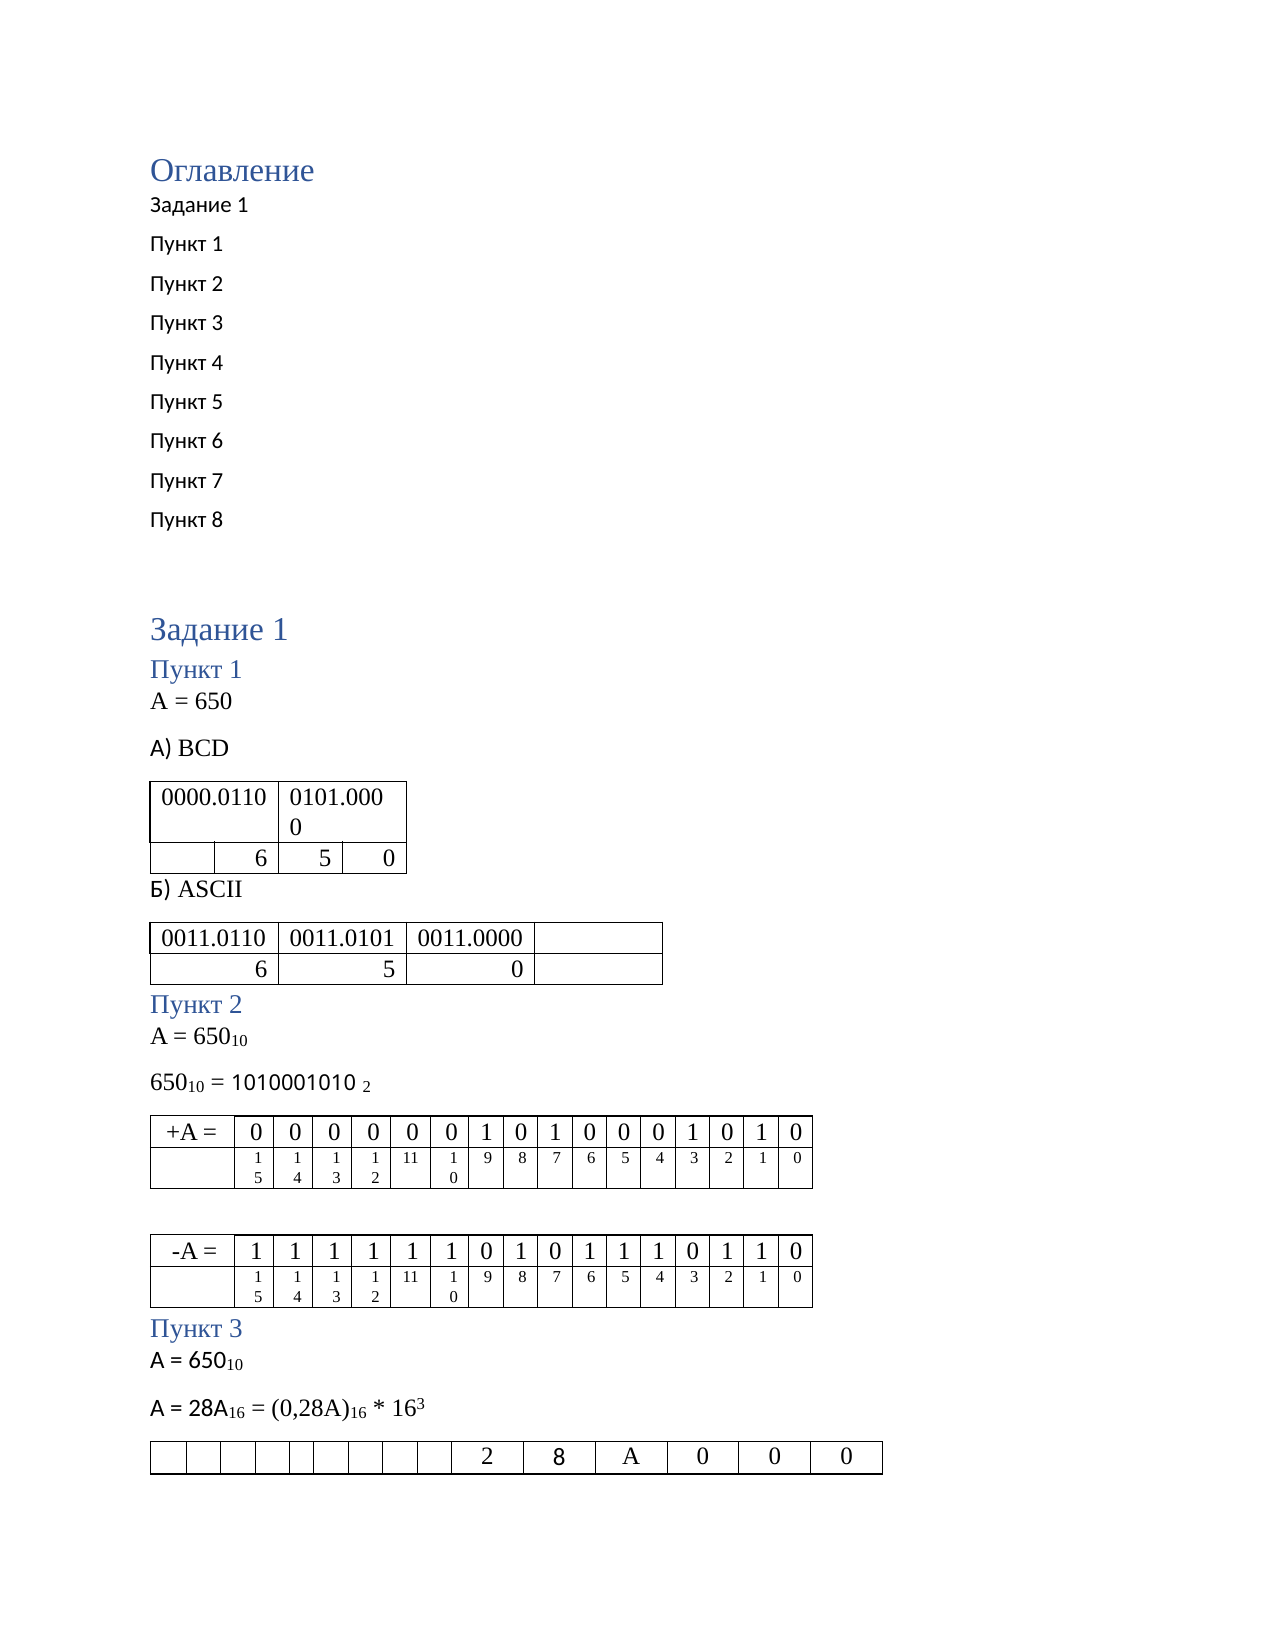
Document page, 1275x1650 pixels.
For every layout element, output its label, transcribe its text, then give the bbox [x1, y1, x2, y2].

table_cell 6 [573, 1267, 606, 1307]
table_header 1 [391, 1236, 430, 1266]
table_cell 7 [538, 1267, 572, 1307]
table_header 1 [573, 1236, 606, 1266]
table_header [151, 1442, 186, 1473]
table_header 1 [744, 1117, 778, 1146]
text A = 650 [150, 686, 1125, 714]
table_header 0011.0110 [151, 923, 278, 952]
table_header [221, 1442, 255, 1473]
table_cell 5 [279, 843, 342, 873]
table_header 0 [538, 1236, 572, 1266]
table_header 0000.0110 [151, 782, 278, 841]
table_header 0 [779, 1117, 812, 1146]
text Пункт 7 [150, 466, 1125, 494]
table_cell 6 [151, 954, 278, 984]
table_cell 3 [676, 1148, 709, 1188]
table_header [349, 1442, 382, 1473]
table_cell [535, 954, 662, 984]
table_header [383, 1442, 417, 1473]
table_cell 14 [274, 1267, 312, 1307]
text Пункт 3 [150, 308, 1125, 336]
text Пункт 1 [150, 653, 1125, 685]
text Задание 1 [150, 190, 1125, 218]
table_cell 11 [391, 1148, 430, 1188]
table_header 1 [641, 1236, 675, 1266]
table_header [418, 1442, 451, 1473]
table_cell 5 [607, 1267, 640, 1307]
table_cell 6 [215, 843, 278, 873]
table_cell 4 [641, 1148, 675, 1188]
text Пункт 1 [150, 229, 1125, 257]
text Пункт 2 [150, 269, 1125, 297]
table_header 0011.0000 [407, 923, 534, 952]
table_header 1 [538, 1117, 572, 1146]
table_header 0 [504, 1117, 537, 1146]
table_header [314, 1442, 348, 1473]
table_header 0 [469, 1236, 503, 1266]
text 65010 = 1010001010 2 [150, 1067, 1125, 1097]
table_cell 9 [469, 1267, 503, 1307]
table_header [256, 1442, 289, 1473]
table_cell 6 [573, 1148, 606, 1188]
table_header A [596, 1442, 667, 1473]
text Пункт 6 [150, 427, 1125, 455]
table_header 0 [779, 1236, 812, 1266]
table_header [535, 923, 662, 952]
text Пункт 5 [150, 387, 1125, 415]
table_cell 11 [391, 1267, 430, 1307]
table_header 1 [235, 1236, 273, 1266]
table_cell 5 [607, 1148, 640, 1188]
text А = 28A16 = (0,28A)16 * 163 [150, 1393, 1125, 1423]
table_cell 2 [710, 1148, 743, 1188]
text Пункт 4 [150, 348, 1125, 376]
table_cell 10 [431, 1267, 468, 1307]
table_header 0 [313, 1117, 351, 1146]
table_cell 5 [279, 954, 406, 984]
table_header 0 [710, 1117, 743, 1146]
text А = 65010 [150, 1344, 1125, 1375]
table_cell 7 [538, 1148, 572, 1188]
table_header 0 [641, 1117, 675, 1146]
table_header 0 [431, 1117, 468, 1146]
table_cell 0 [343, 843, 406, 873]
table_header [187, 1442, 220, 1473]
table_header 0 [274, 1117, 312, 1146]
table_header 1 [744, 1236, 778, 1266]
table_cell [151, 843, 214, 873]
table_header 1 [676, 1117, 709, 1146]
table_header 0 [811, 1442, 882, 1473]
table_header 8 [524, 1442, 595, 1473]
table_header 1 [352, 1236, 390, 1266]
text Б) ASCII [150, 873, 1125, 904]
table_header 0 [607, 1117, 640, 1146]
table_header 0 [391, 1117, 430, 1146]
table_cell 2 [710, 1267, 743, 1307]
table_header 1 [710, 1236, 743, 1266]
table_cell [151, 1148, 234, 1188]
table_header 1 [504, 1236, 537, 1266]
table_header 0 [573, 1117, 606, 1146]
table_header -A = [151, 1235, 234, 1266]
table_header 1 [607, 1236, 640, 1266]
table_cell 9 [469, 1148, 503, 1188]
table_cell 13 [313, 1267, 351, 1307]
table_header 0 [676, 1236, 709, 1266]
text Пункт 8 [150, 506, 1125, 534]
table_cell 12 [352, 1148, 390, 1188]
table_cell 3 [676, 1267, 709, 1307]
text Пункт 2 [150, 988, 1125, 1020]
table_cell 1 [744, 1148, 778, 1188]
table_cell 10 [431, 1148, 468, 1188]
table_cell 14 [274, 1148, 312, 1188]
table_header 1 [469, 1117, 503, 1146]
table_header [290, 1442, 313, 1473]
table_header 0101.0000 [279, 782, 406, 841]
table_cell 13 [313, 1148, 351, 1188]
table_header 1 [313, 1236, 351, 1266]
table_header 1 [274, 1236, 312, 1266]
text Оглавление [150, 150, 1125, 188]
table_cell 8 [504, 1148, 537, 1188]
table_cell 12 [352, 1267, 390, 1307]
table_cell 15 [235, 1267, 273, 1307]
table_cell [151, 1267, 234, 1307]
text Задание 1 [150, 609, 1125, 648]
table_cell 15 [235, 1148, 273, 1188]
table_header 2 [452, 1442, 523, 1473]
table_cell 8 [504, 1267, 537, 1307]
table_cell 0 [407, 954, 534, 984]
table_header 0 [235, 1117, 273, 1146]
table_header +A = [151, 1116, 234, 1146]
text A = 65010 [150, 1021, 1125, 1049]
table_cell 1 [744, 1267, 778, 1307]
table_header 0011.0101 [279, 923, 406, 952]
table_header 0 [352, 1117, 390, 1146]
table_header 1 [431, 1236, 468, 1266]
text А) BCD [150, 732, 1125, 763]
text Пункт 3 [150, 1312, 1125, 1343]
table_cell 4 [641, 1267, 675, 1307]
table_header 0 [739, 1442, 810, 1473]
table_cell 0 [779, 1267, 812, 1307]
table_cell 0 [779, 1148, 812, 1188]
table_header 0 [668, 1442, 738, 1473]
